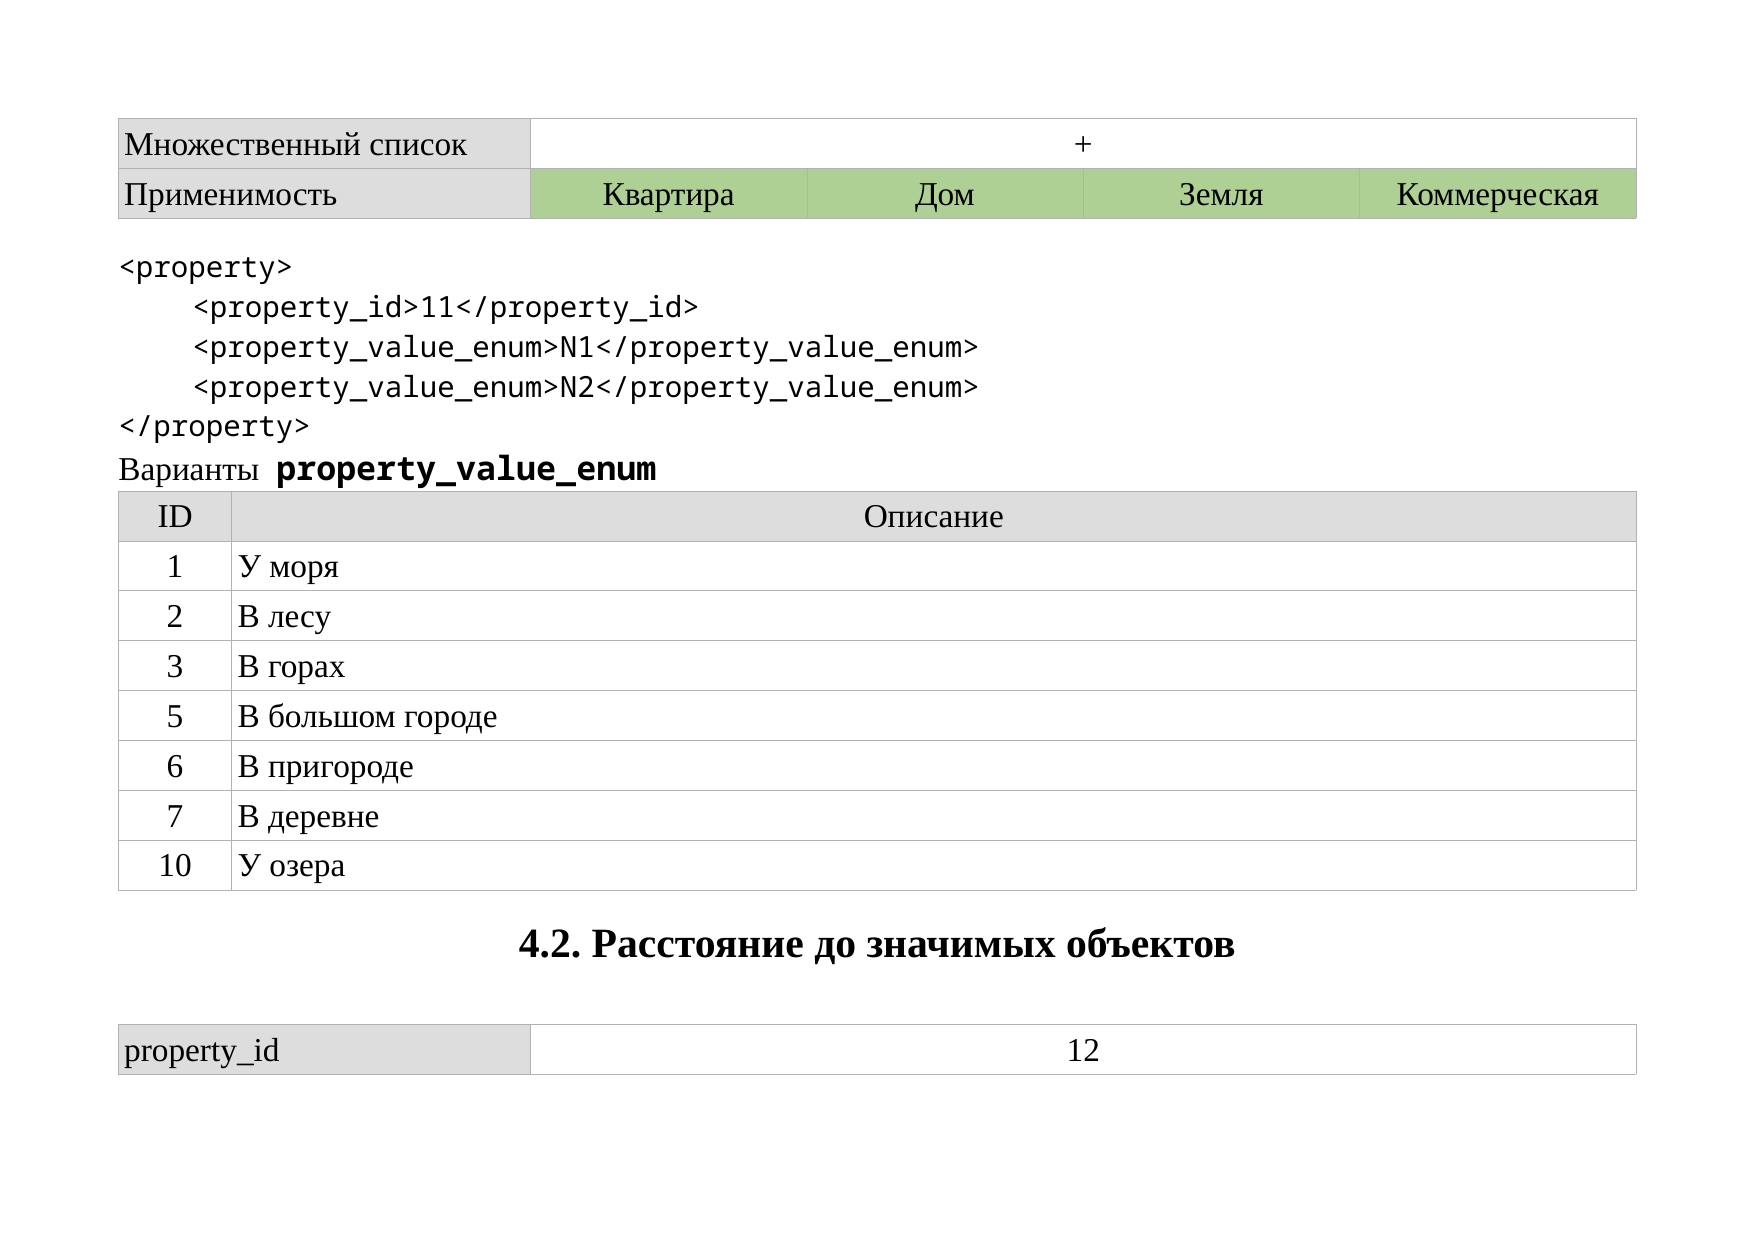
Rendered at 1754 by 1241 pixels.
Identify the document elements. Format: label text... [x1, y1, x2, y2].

table_cell В пригороде [232, 741, 1636, 790]
table_cell В лесу [232, 591, 1636, 640]
table_cell В деревне [232, 791, 1636, 840]
table_cell + [531, 119, 1636, 168]
table_cell Множественный список [119, 119, 530, 168]
table_cell Квартира [531, 169, 807, 218]
table_header Описание [232, 492, 1636, 541]
table_cell В горах [232, 641, 1636, 690]
table_cell 7 [119, 791, 231, 840]
table_cell У моря [232, 542, 1636, 590]
text <property> [118, 247, 1636, 286]
table_cell Земля [1084, 169, 1359, 218]
table_cell У озера [232, 841, 1636, 890]
table_cell В большом городе [232, 691, 1636, 740]
table_cell Дом [808, 169, 1083, 218]
table_cell 5 [119, 691, 231, 740]
text Варианты property_value_enum [118, 445, 1636, 491]
table_cell 1 [119, 542, 231, 590]
table_header 12 [531, 1025, 1636, 1074]
table_cell 10 [119, 841, 231, 890]
text 4.2. Расстояние до значимых объектов [118, 919, 1636, 967]
text <property_value_enum>N1</property_value_enum> [118, 326, 1636, 366]
table_cell Коммерческая [1360, 169, 1636, 218]
text <property_value_enum>N2</property_value_enum> [118, 366, 1636, 406]
table_cell 3 [119, 641, 231, 690]
table_header property_id [119, 1025, 530, 1074]
table_cell 2 [119, 591, 231, 640]
table_cell Применимость [119, 169, 530, 218]
text <property_id>11</property_id> [118, 286, 1636, 326]
table_cell 6 [119, 741, 231, 790]
text </property> [118, 406, 1636, 445]
table_header ID [119, 492, 231, 541]
